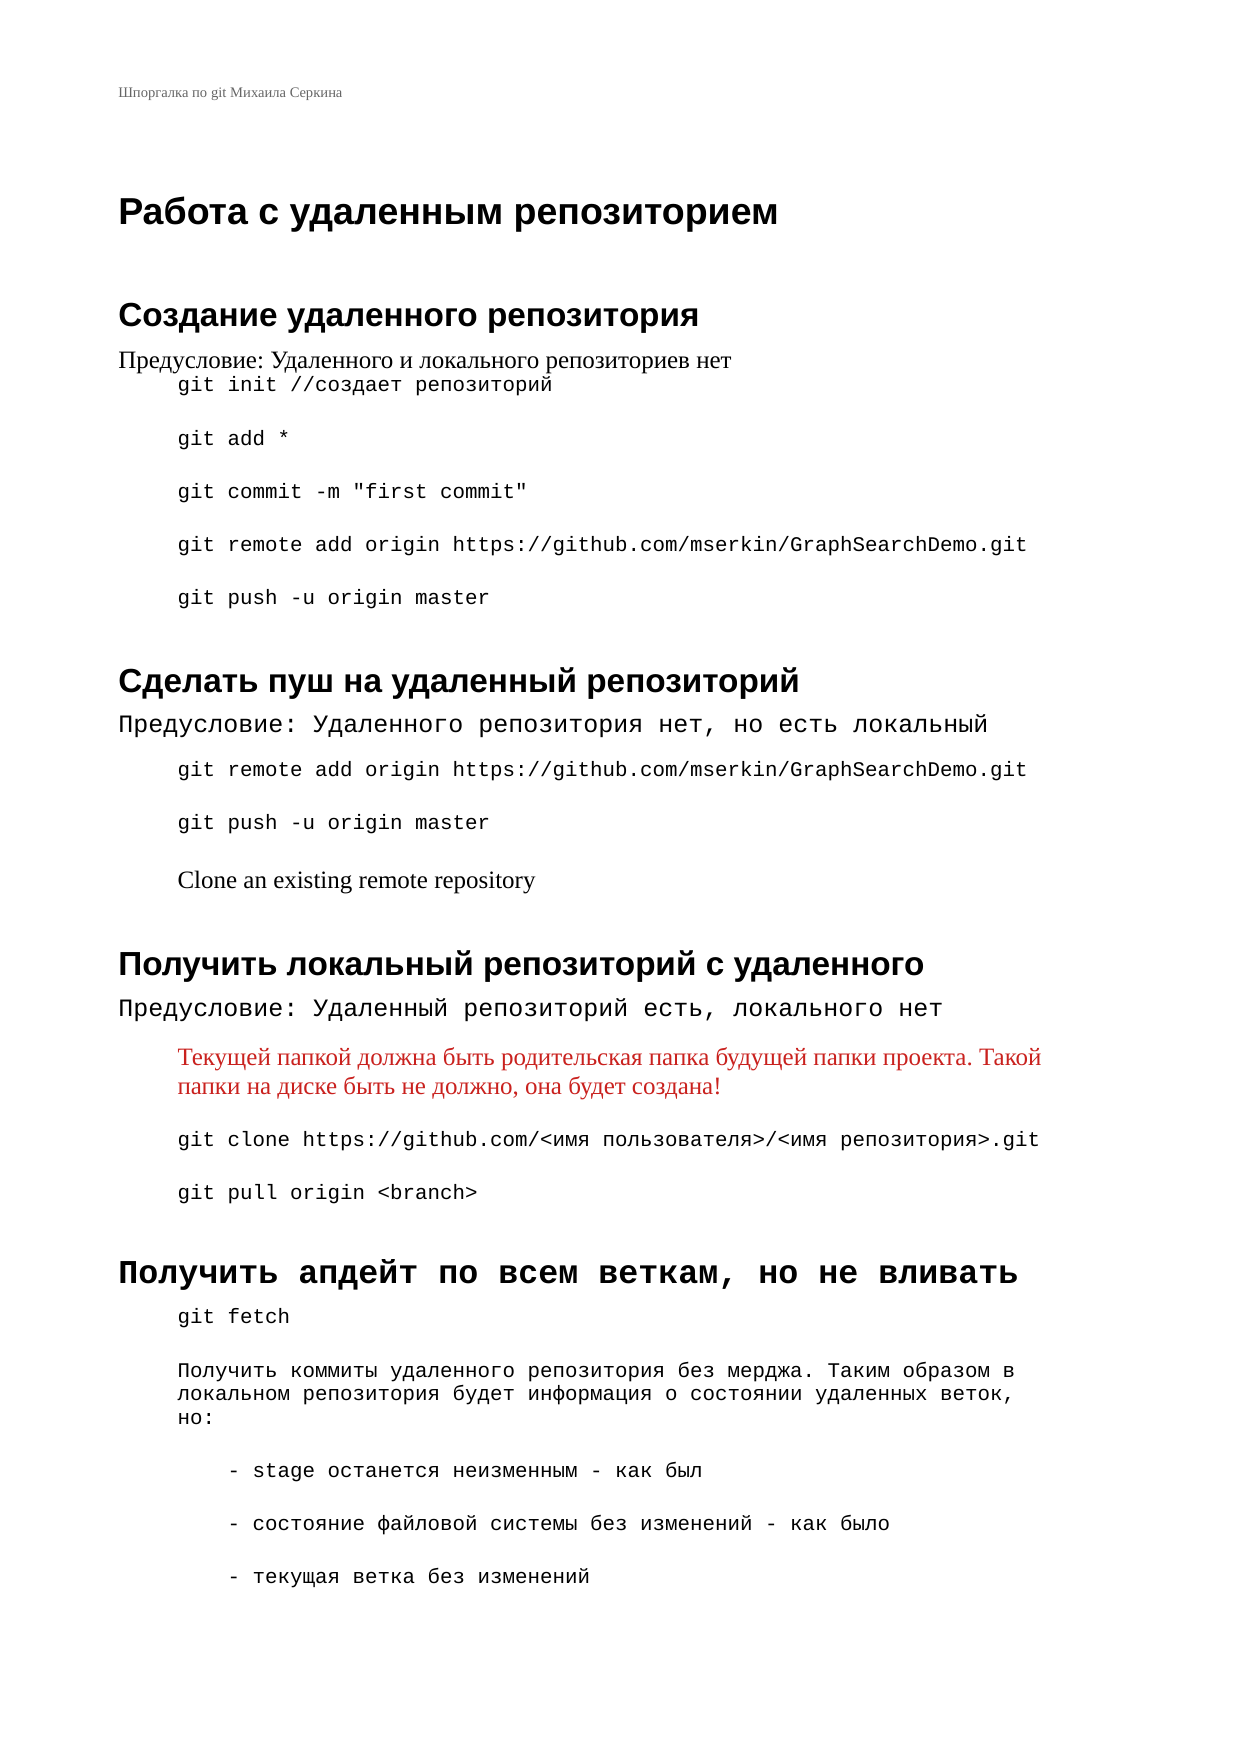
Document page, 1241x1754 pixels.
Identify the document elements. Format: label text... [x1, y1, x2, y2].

subtitle Создание удаленного репозитория [118, 295, 1122, 333]
text Предусловие: Удаленного репозитория нет, но есть локальный [118, 712, 1122, 740]
text Получить коммиты удаленного репозитория без мерджа. Таким образом в локальном репозитория будет информация о состоянии удаленных веток, но: [177, 1360, 1063, 1431]
text - текущая ветка без изменений [177, 1566, 1063, 1590]
subtitle Получить локальный репозиторий с удаленного [118, 944, 1122, 983]
subtitle Сделать пуш на удаленный репозиторий [118, 661, 1122, 699]
text Предусловие: Удаленного и локального репозиториев нет [118, 346, 1122, 374]
text git init //создает репозиторий [177, 374, 1063, 398]
text Текущей папкой должна быть родительская папка будущей папки проекта. Такой папки на диске быть не должно, она будет создана! [177, 1042, 1063, 1100]
text - stage останется неизменным - как был [177, 1460, 1063, 1484]
text git push -u origin master [177, 587, 1063, 611]
subtitle Получить апдейт по всем веткам, но не вливать [118, 1256, 1122, 1294]
text git add * [177, 427, 1063, 451]
text Предусловие: Удаленный репозиторий есть, локального нет [118, 995, 1122, 1023]
text git clone https://github.com/<имя пользователя>/<имя репозитория>.git [177, 1129, 1063, 1153]
text git remote add origin https://github.com/mserkin/GraphSearchDemo.git [177, 759, 1063, 782]
text - состояние файловой системы без изменений - как было [177, 1513, 1063, 1537]
text git push -u origin master [177, 812, 1063, 836]
text git commit -m "first commit" [177, 481, 1063, 504]
text git fetch [177, 1307, 1063, 1330]
text git pull origin <branch> [177, 1182, 1063, 1206]
text Clone an existing remote repository [177, 865, 1063, 894]
subtitle Работа с удаленным репозиторием [118, 189, 1122, 233]
text git remote add origin https://github.com/mserkin/GraphSearchDemo.git [177, 534, 1063, 557]
